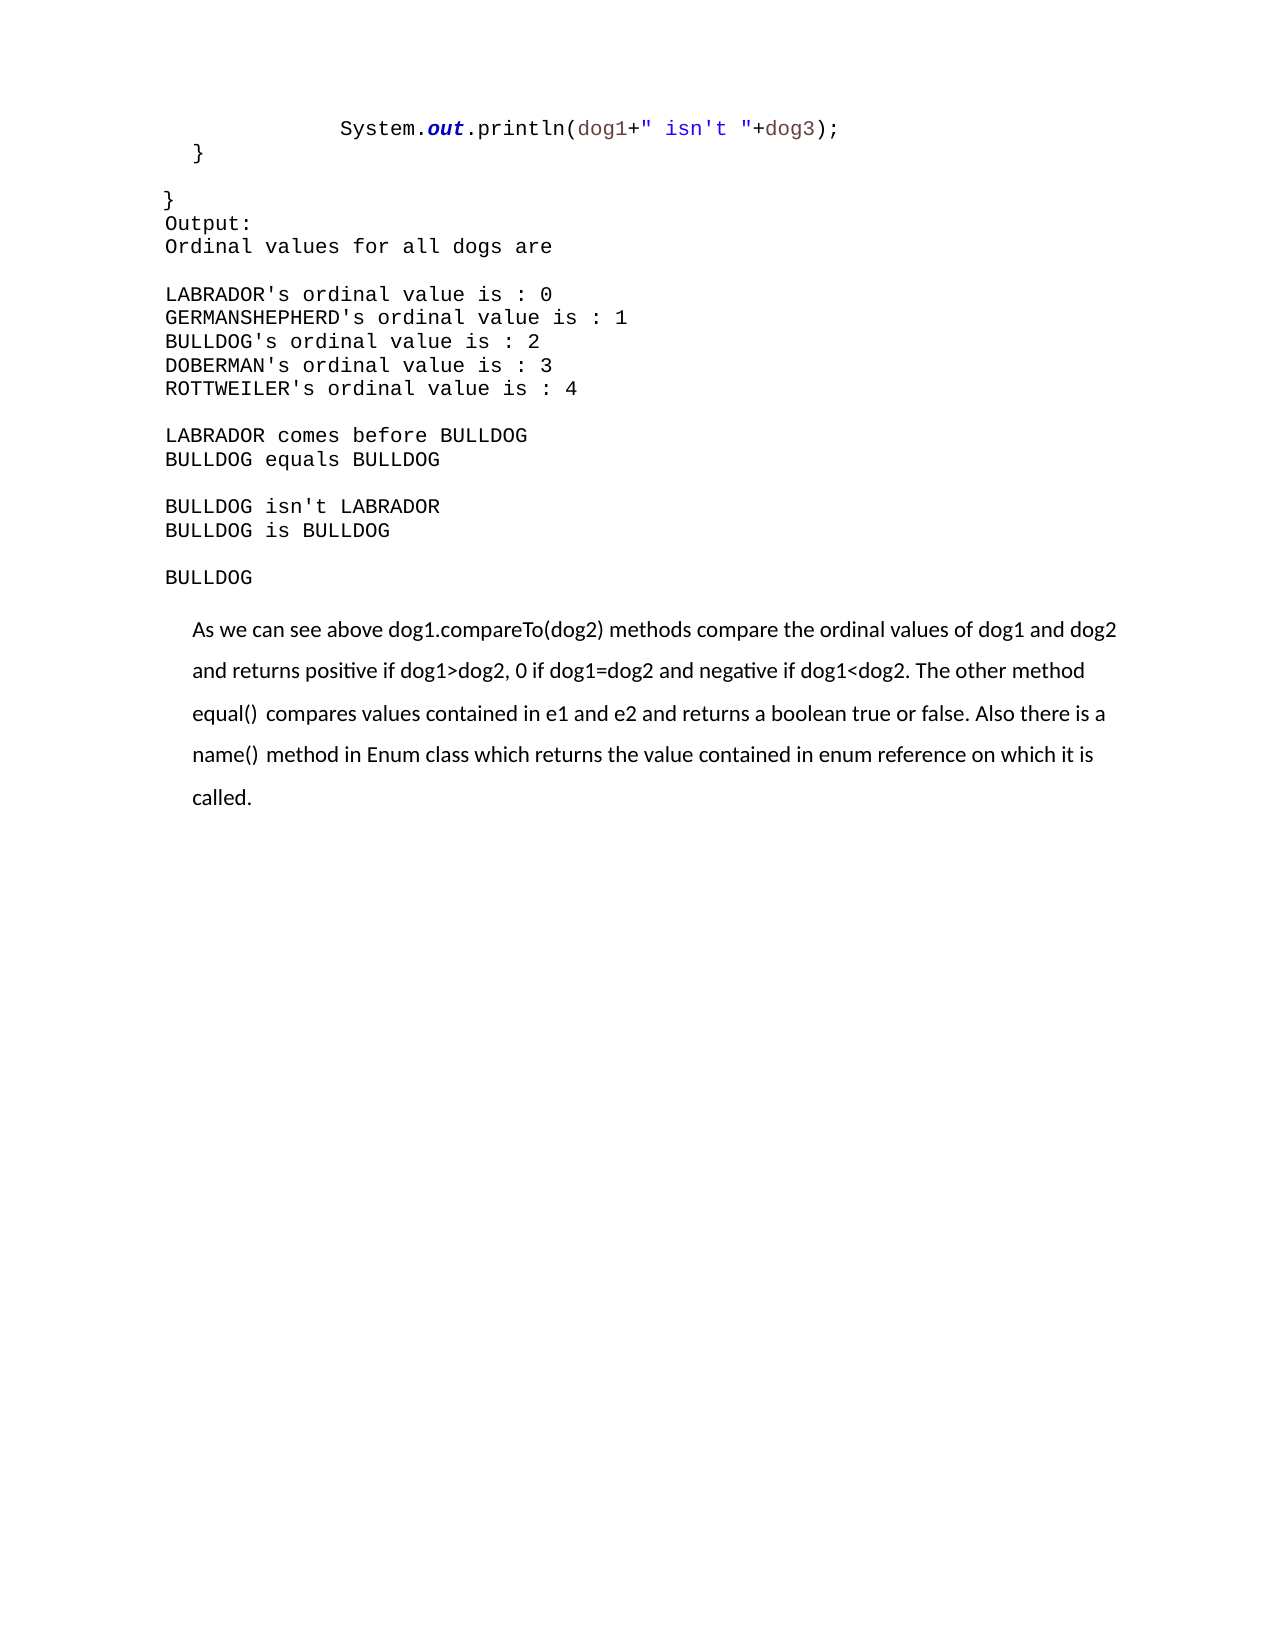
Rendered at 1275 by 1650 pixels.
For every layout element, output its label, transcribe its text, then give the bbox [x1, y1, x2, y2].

text As we can see above dog1.compareTo(dog2) methods compare the ordinal values of dog1 and dog2 and returns positive if dog1>dog2, 0 if dog1=dog2 and negative if dog1<dog2. The other method equal() compares values contained in e1 and e2 and returns a boolean true or false. Also there is a name() method in Enum class which returns the value contained in enum reference on which it is called. [118, 615, 1157, 811]
text Ordinal values for all dogs are [118, 236, 1157, 260]
text DOBERMAN's ordinal value is : 3 [118, 354, 1157, 378]
text ROTTWEILER's ordinal value is : 4 [118, 378, 1157, 402]
text BULLDOG [118, 567, 1157, 591]
text BULLDOG's ordinal value is : 2 [118, 331, 1157, 354]
text } [118, 142, 1157, 165]
text System.out.println(dog1+" isn't "+dog3); [118, 118, 1157, 142]
text LABRADOR comes before BULLDOG [118, 426, 1157, 449]
text } [118, 189, 1157, 213]
text Output: [118, 213, 1157, 236]
text BULLDOG equals BULLDOG [118, 449, 1157, 473]
text GERMANSHEPHERD's ordinal value is : 1 [118, 307, 1157, 331]
text BULLDOG is BULLDOG [118, 520, 1157, 544]
text LABRADOR's ordinal value is : 0 [118, 284, 1157, 307]
text BULLDOG isn't LABRADOR [118, 496, 1157, 520]
